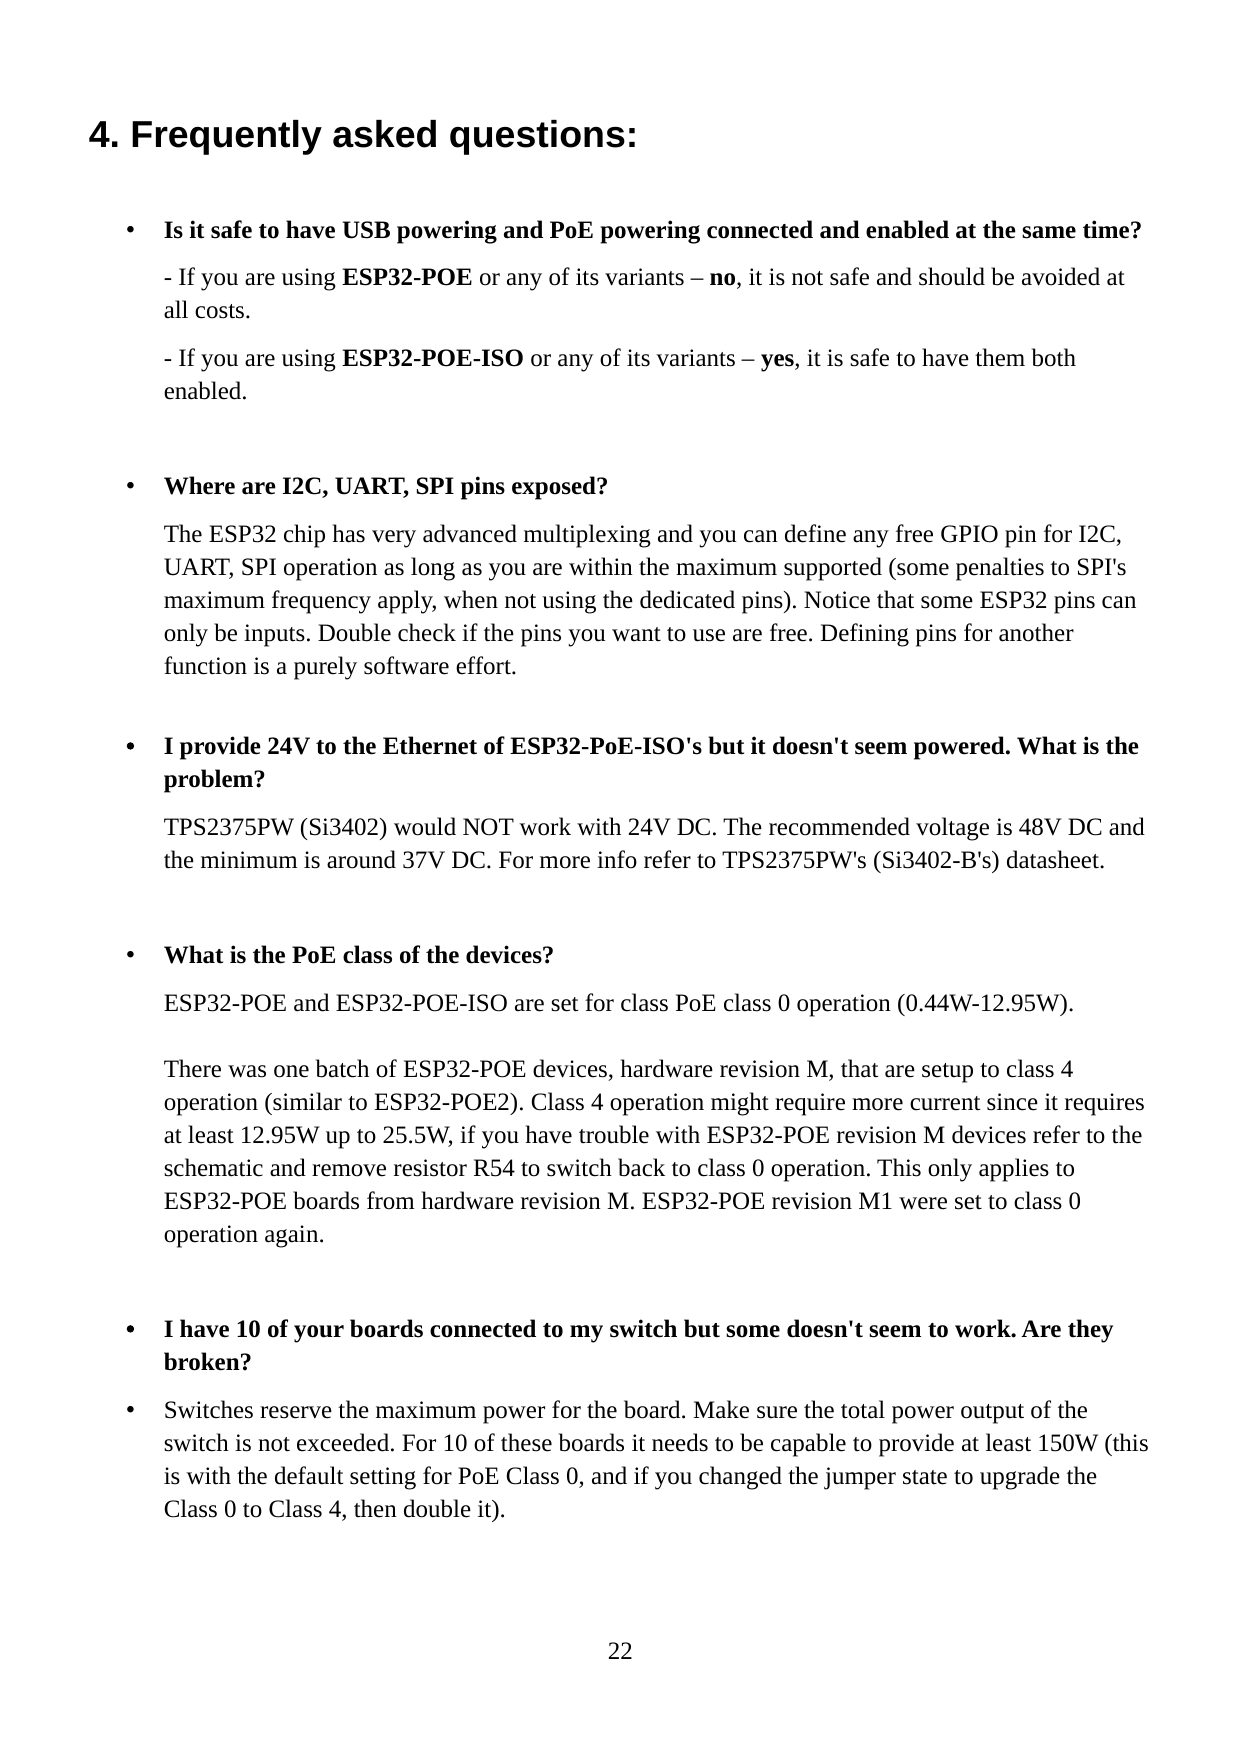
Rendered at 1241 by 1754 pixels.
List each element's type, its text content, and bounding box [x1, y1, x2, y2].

list - If you are using ESP32-POE-ISO or any of its variants – yes, it is safe to have them both enabled. [126, 343, 1152, 405]
list Where are I2C, UART, SPI pins exposed? [126, 471, 1152, 500]
list I have 10 of your boards connected to my switch but some doesn't seem to work. Are they broken? [126, 1314, 1152, 1376]
list What is the PoE class of the devices? [126, 940, 1152, 969]
list Is it safe to have USB powering and PoE powering connected and enabled at the same time? [126, 215, 1152, 243]
list ESP32-POE and ESP32-POE-ISO are set for class PoE class 0 operation (0.44W-12.95W). There was one batch of ESP32-POE devices, hardware revision M, that are setup to class 4 operation (similar to ESP32-POE2). Class 4 operation might require more current since it requires at least 12.95W up to 25.5W, if you have trouble with ESP32-POE revision M devices refer to the schematic and remove resistor R54 to switch back to class 0 operation. This only applies to ESP32-POE boards from hardware revision M. ESP32-POE revision M1 were set to class 0 operation again. [126, 988, 1152, 1248]
list The ESP32 chip has very advanced multiplexing and you can define any free GPIO pin for I2C, UART, SPI operation as long as you are within the maximum supported (some penalties to SPI's maximum frequency apply, when not using the dedicated pins). Notice that some ESP32 pins can only be inputs. Double check if the pins you want to use are free. Defining pins for another function is a purely software effort. [126, 519, 1152, 713]
list TPS2375PW (Si3402) would NOT work with 24V DC. The recommended voltage is 48V DC and the minimum is around 37V DC. For more info refer to TPS2375PW's (Si3402-B's) datasheet. [126, 812, 1152, 874]
list - If you are using ESP32-POE or any of its variants – no, it is not safe and should be avoided at all costs. [126, 262, 1152, 324]
list Switches reserve the maximum power for the board. Make sure the total power output of the switch is not exceeded. For 10 of these boards it needs to be capable to provide at least 150W (this is with the default setting for PoE Class 0, and if you changed the jumper state to upgrade the Class 0 to Class 4, then double it). [126, 1395, 1152, 1523]
subtitle 4. Frequently asked questions: [88, 112, 1152, 155]
list I provide 24V to the Ethernet of ESP32-PoE-ISO's but it doesn't seem powered. What is the problem? [126, 731, 1152, 793]
